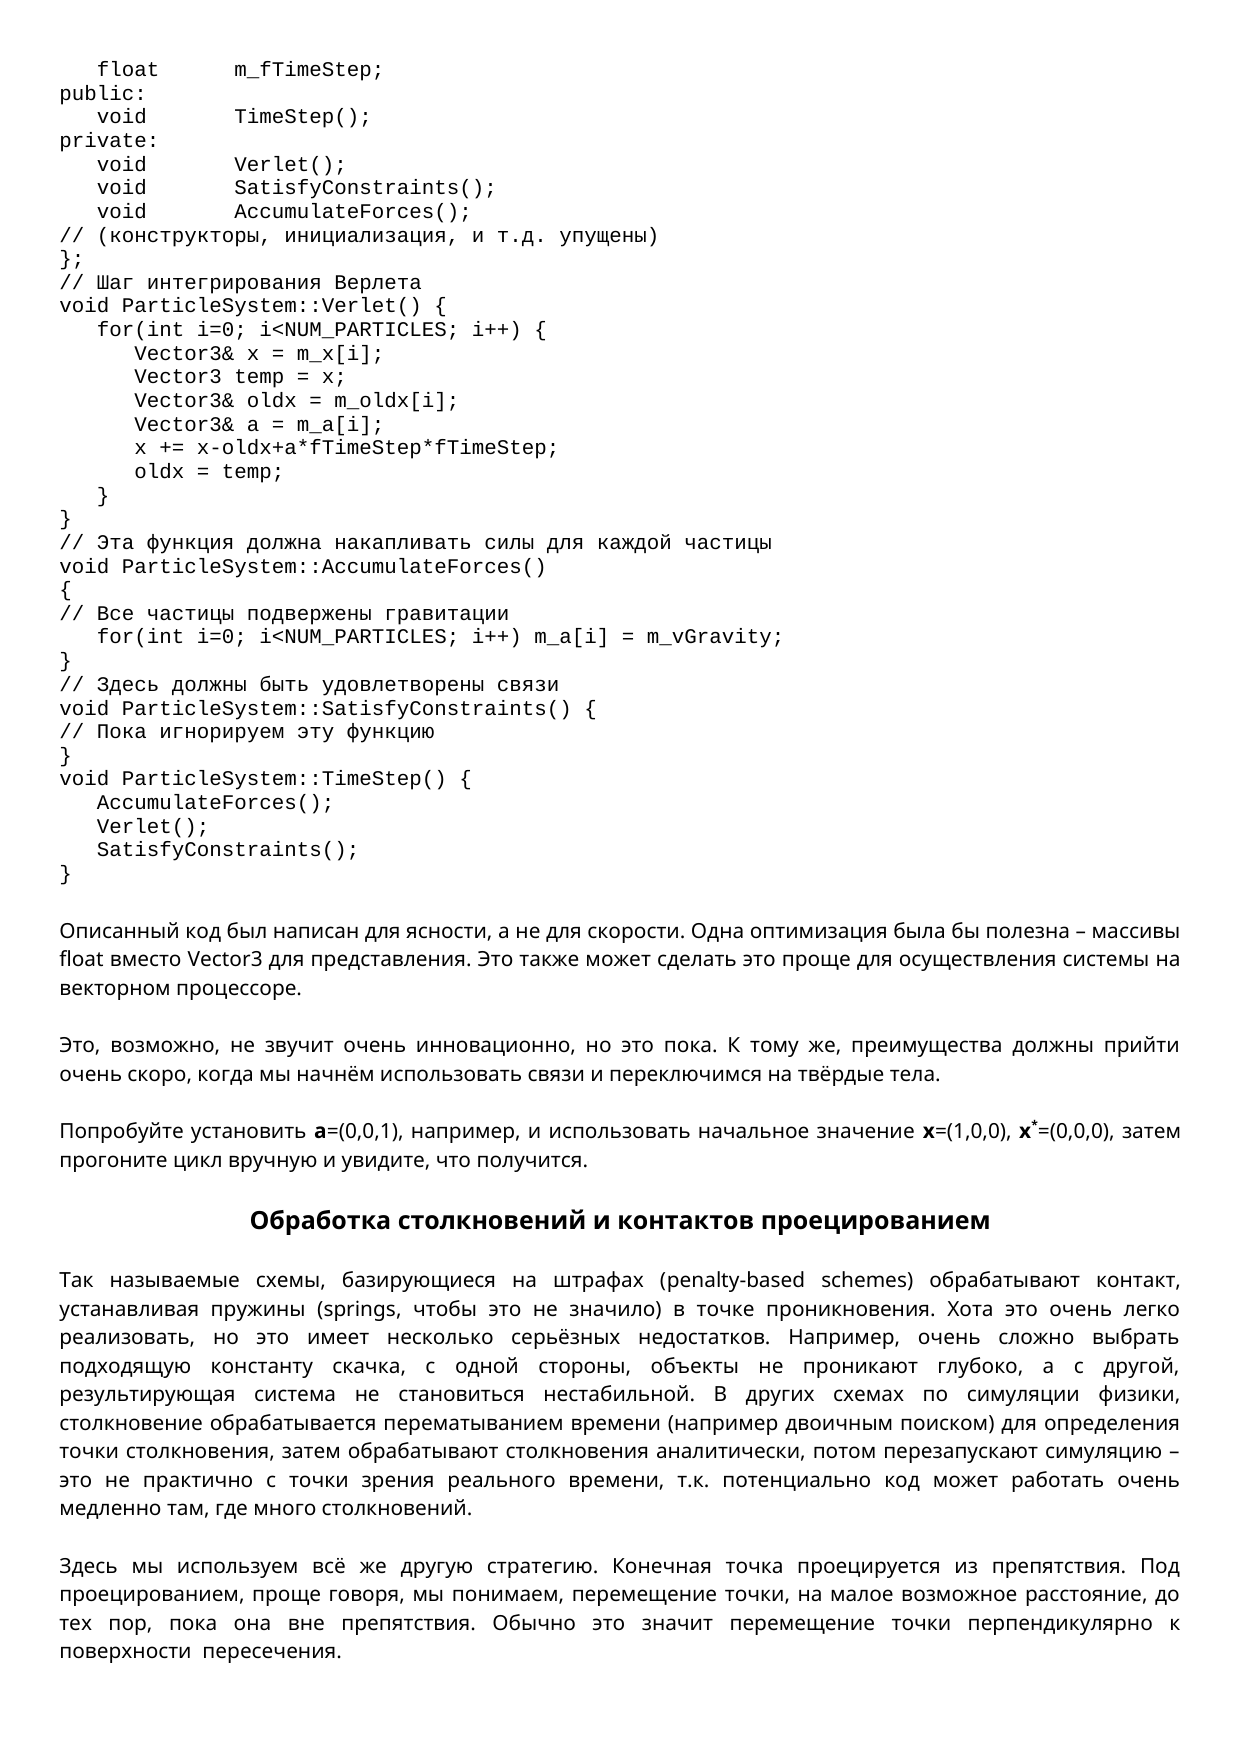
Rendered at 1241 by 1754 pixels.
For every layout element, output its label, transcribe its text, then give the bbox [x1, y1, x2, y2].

text Здесь мы используем всё же другую стратегию. Конечная точка проецируется из препятствия. Под проецированием, проще говоря, мы понимаем, перемещение точки, на малое возможное расстояние, до тех пор, пока она вне препятствия. Обычно это значит перемещение точки перпендикулярно к поверхности пересечения. [59, 1551, 1181, 1664]
text Это, возможно, не звучит очень инновационно, но это пока. К тому же, преимущества должны прийти очень скоро, когда мы начнём использовать связи и переключимся на твёрдые тела. [59, 1030, 1181, 1087]
text Описанный код был написан для ясности, а не для скорости. Одна оптимизация была бы полезна – массивы float вместо Vector3 для представления. Это также может сделать это проще для осуществления системы на векторном процессоре. [59, 916, 1181, 1001]
text Попробуйте установить a=(0,0,1), например, и использовать начальное значение x=(1,0,0), x*=(0,0,0), затем прогоните цикл вручную и увидите, что получится. [59, 1116, 1181, 1173]
text Так называемые схемы, базирующиеся на штрафах (penalty-based schemes) обрабатывают контакт, устанавливая пружины (springs, чтобы это не значило) в точке проникновения. Хота это очень легко реализовать, но это имеет несколько серьёзных недостатков. Например, очень сложно выбрать подходящую константу скачка, с одной стороны, объекты не проникают глубоко, а с другой, результирующая система не становиться нестабильной. В других схемах по симуляции физики, столкновение обрабатывается перематыванием времени (например двоичным поиском) для определения точки столкновения, затем обрабатывают столкновения аналитически, потом перезапускают симуляцию – это не практично с точки зрения реального времени, т.к. потенциально код может работать очень медленно там, где много столкновений. [59, 1266, 1181, 1522]
text float m_fTimeStep; public: void TimeStep(); private: void Verlet(); void SatisfyConstraints(); void AccumulateForces(); // (конструкторы, инициализация, и т.д. упущены) }; // Шаг интегрирования Верлета void ParticleSystem::Verlet() { for(int i=0; i<NUM_PARTICLES; i++) { Vector3& x = m_x[i]; Vector3 temp = x; Vector3& oldx = m_oldx[i]; Vector3& a = m_a[i]; x += x-oldx+a*fTimeStep*fTimeStep; oldx = temp; } } // Эта функция должна накапливать силы для каждой частицы void ParticleSystem::AccumulateForces() { // Все частицы подвержены гравитации for(int i=0; i<NUM_PARTICLES; i++) m_a[i] = m_vGravity; } // Здесь должны быть удовлетворены связи void ParticleSystem::SatisfyConstraints() { // Пока игнорируем эту функцию } void ParticleSystem::TimeStep() { AccumulateForces(); Verlet(); SatisfyConstraints(); } [59, 59, 1181, 887]
subtitle Обработка столкновений и контактов проецированием [59, 1202, 1181, 1236]
